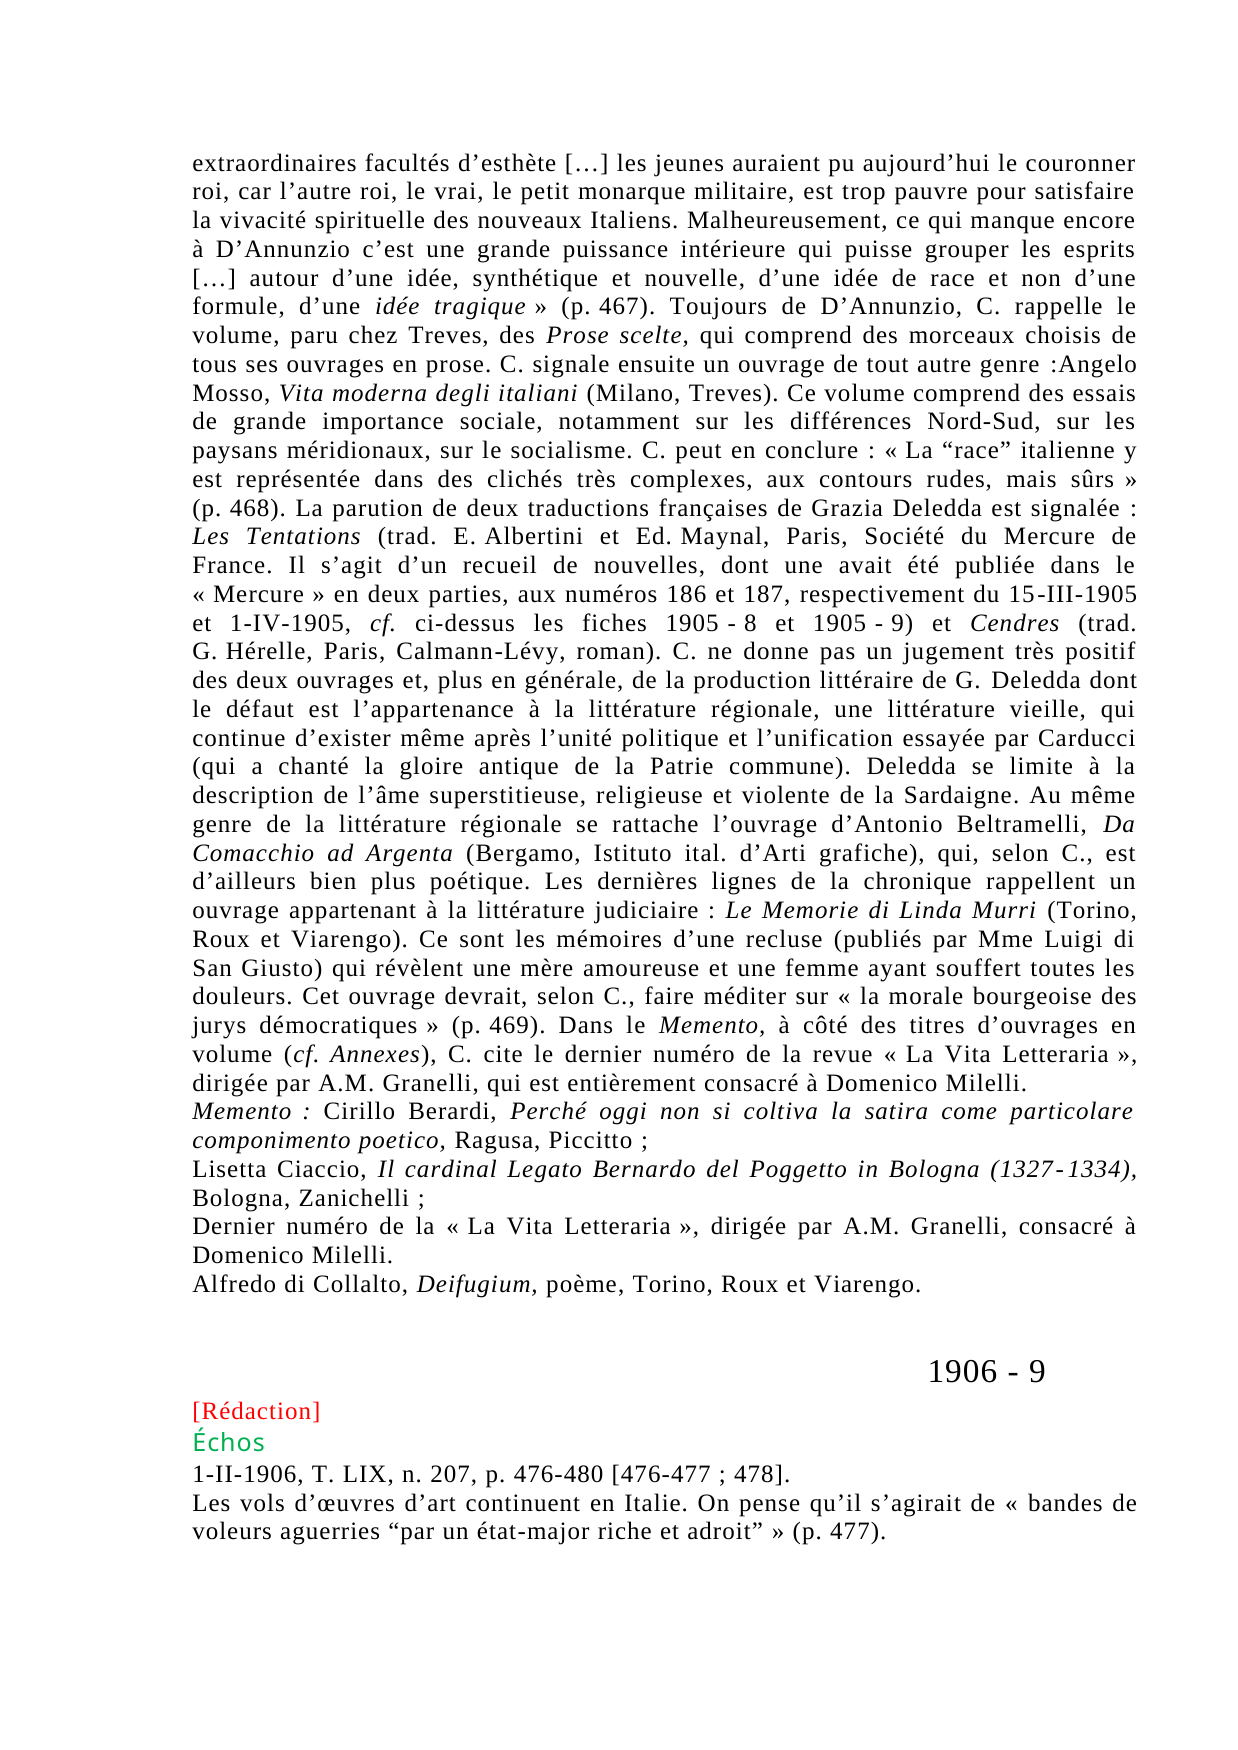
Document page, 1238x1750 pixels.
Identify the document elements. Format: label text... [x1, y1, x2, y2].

text Lisetta Ciaccio, Il cardinal Legato Bernardo del Poggetto in Bologna (1327‑1334), Bologna, Zanichelli ; [192, 1154, 1137, 1211]
text [Rédaction] [192, 1396, 1046, 1425]
text 1‑II‑1906, T. LIX, n. 207, p. 476‑480 [476‑477 ; 478]. [192, 1459, 1137, 1488]
text Alfredo di Collalto, Deifugium, poème, Torino, Roux et Viarengo. [192, 1269, 1137, 1298]
subtitle 1906 ‑ 9 [192, 1351, 1046, 1390]
text Memento : Cirillo Berardi, Perché oggi non si coltiva la satira come particolare componimento poetico, Ragusa, Piccitto ; [192, 1096, 1137, 1154]
text Les vols d’œuvres d’art continuent en Italie. On pense qu’il s’agirait de « bandes de voleurs aguerries “par un état‑major riche et adroit” » (p. 477). [192, 1488, 1137, 1545]
text Échos [192, 1425, 1046, 1459]
text Dernier numéro de la « La Vita Letteraria », dirigée par A.M. Granelli, consacré à Domenico Milelli. [192, 1211, 1137, 1269]
text extraordinaires facultés d’esthète […] les jeunes auraient pu aujourd’hui le couronner roi, car l’autre roi, le vrai, le petit monarque militaire, est trop pauvre pour satisfaire la vivacité spirituelle des nouveaux Italiens. Malheureusement, ce qui manque encore à D’Annunzio c’est une grande puissance intérieure qui puisse grouper les esprits […] autour d’une idée, synthétique et nouvelle, d’une idée de race et non d’une formule, d’une idée tragique » (p. 467). Toujours de D’Annunzio, C. rappelle le volume, paru chez Treves, des Prose scelte, qui comprend des morceaux choisis de tous ses ouvrages en prose. C. signale ensuite un ouvrage de tout autre genre :Angelo Mosso, Vita moderna degli italiani (Milano, Treves). Ce volume comprend des essais de grande importance sociale, notamment sur les différences Nord-Sud, sur les paysans méridionaux, sur le socialisme. C. peut en conclure : « La “race” italienne y est représentée dans des clichés très complexes, aux contours rudes, mais sûrs » (p. 468). La parution de deux traductions françaises de Grazia Deledda est signalée : Les Tentations (trad. E. Albertini et Ed. Maynal, Paris, Société du Mercure de France. Il s’agit d’un recueil de nouvelles, dont une avait été publiée dans le « Mercure » en deux parties, aux numéros 186 et 187, respectivement du 15‑III‑1905 et 1‑IV‑1905, cf. ci‑dessus les fiches 1905 ‑ 8 et 1905 ‑ 9) et Cendres (trad. G. Hérelle, Paris, Calmann‑Lévy, roman). C. ne donne pas un jugement très positif des deux ouvrages et, plus en générale, de la production littéraire de G. Deledda dont le défaut est l’appartenance à la littérature régionale, une littérature vieille, qui continue d’exister même après l’unité politique et l’unification essayée par Carducci (qui a chanté la gloire antique de la Patrie commune). Deledda se limite à la description de l’âme superstitieuse, religieuse et violente de la Sardaigne. Au même genre de la littérature régionale se rattache l’ouvrage d’Antonio Beltramelli, Da Comacchio ad Argenta (Bergamo, Istituto ital. d’Arti grafiche), qui, selon C., est d’ailleurs bien plus poétique. Les dernières lignes de la chronique rappellent un ouvrage appartenant à la littérature judiciaire : Le Memorie di Linda Murri (Torino, Roux et Viarengo). Ce sont les mémoires d’une recluse (publiés par Mme Luigi di San Giusto) qui révèlent une mère amoureuse et une femme ayant souffert toutes les douleurs. Cet ouvrage devrait, selon C., faire méditer sur « la morale bourgeoise des jurys démocratiques » (p. 469). Dans le Memento, à côté des titres d’ouvrages en volume (cf. Annexes), C. cite le dernier numéro de la revue « La Vita Letteraria », dirigée par A.M. Granelli, qui est entièrement consacré à Domenico Milelli. [192, 148, 1137, 1096]
